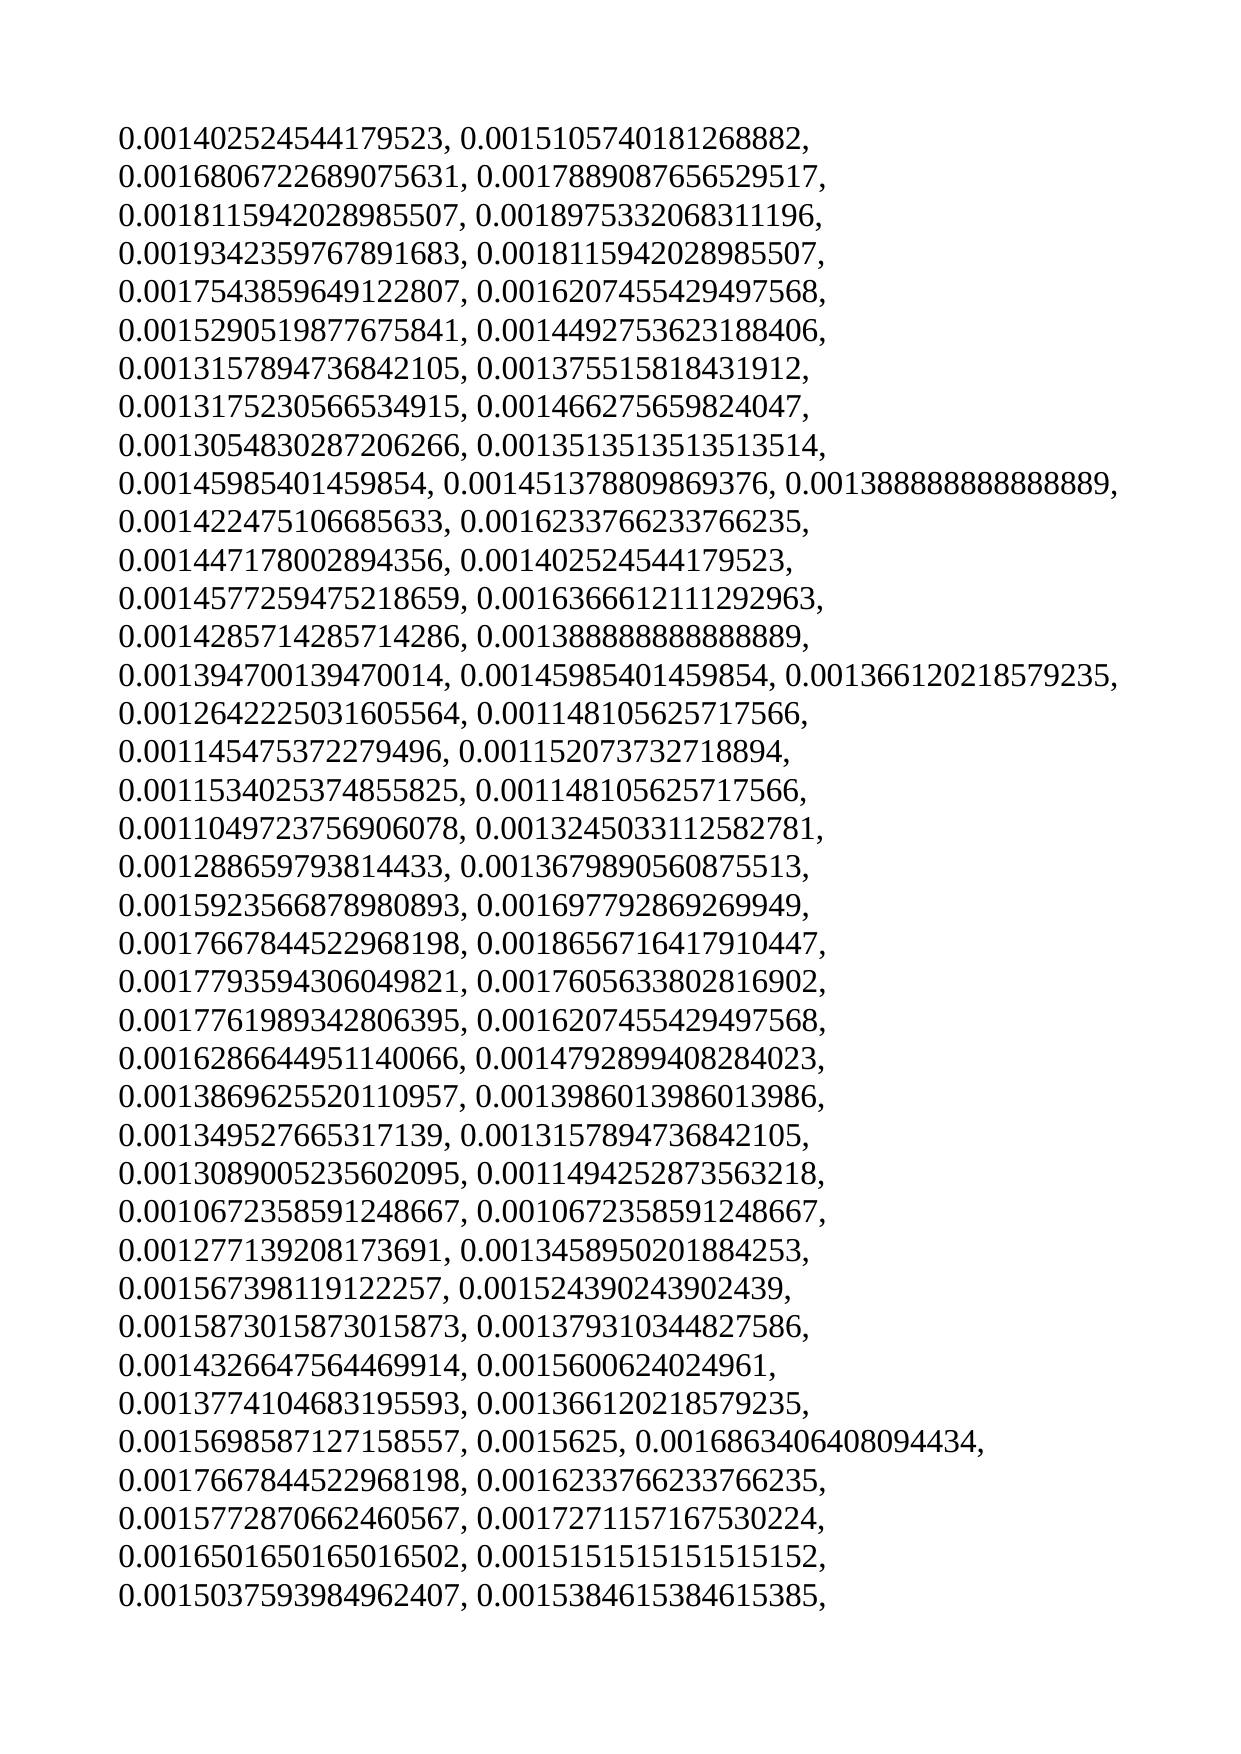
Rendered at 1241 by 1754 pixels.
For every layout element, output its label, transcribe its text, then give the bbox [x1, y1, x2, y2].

text 0.001402524544179523, 0.0015105740181268882, 0.0016806722689075631, 0.0017889087656529517, 0.0018115942028985507, 0.0018975332068311196, 0.0019342359767891683, 0.0018115942028985507, 0.0017543859649122807, 0.0016207455429497568, 0.0015290519877675841, 0.0014492753623188406, 0.0013157894736842105, 0.001375515818431912, 0.0013175230566534915, 0.001466275659824047, 0.0013054830287206266, 0.0013513513513513514, 0.00145985401459854, 0.001451378809869376, 0.001388888888888889, 0.001422475106685633, 0.0016233766233766235, 0.001447178002894356, 0.001402524544179523, 0.0014577259475218659, 0.0016366612111292963, 0.0014285714285714286, 0.001388888888888889, 0.001394700139470014, 0.00145985401459854, 0.001366120218579235, 0.0012642225031605564, 0.001148105625717566, 0.001145475372279496, 0.001152073732718894, 0.0011534025374855825, 0.001148105625717566, 0.0011049723756906078, 0.0013245033112582781, 0.001288659793814433, 0.0013679890560875513, 0.0015923566878980893, 0.001697792869269949, 0.0017667844522968198, 0.0018656716417910447, 0.0017793594306049821, 0.0017605633802816902, 0.0017761989342806395, 0.0016207455429497568, 0.0016286644951140066, 0.0014792899408284023, 0.0013869625520110957, 0.0013986013986013986, 0.001349527665317139, 0.0013157894736842105, 0.0013089005235602095, 0.0011494252873563218, 0.0010672358591248667, 0.0010672358591248667, 0.001277139208173691, 0.0013458950201884253, 0.001567398119122257, 0.001524390243902439, 0.0015873015873015873, 0.001379310344827586, 0.0014326647564469914, 0.0015600624024961, 0.0013774104683195593, 0.001366120218579235, 0.0015698587127158557, 0.0015625, 0.0016863406408094434, 0.0017667844522968198, 0.0016233766233766235, 0.0015772870662460567, 0.0017271157167530224, 0.0016501650165016502, 0.0015151515151515152, 0.0015037593984962407, 0.0015384615384615385, [118, 118, 1122, 1613]
